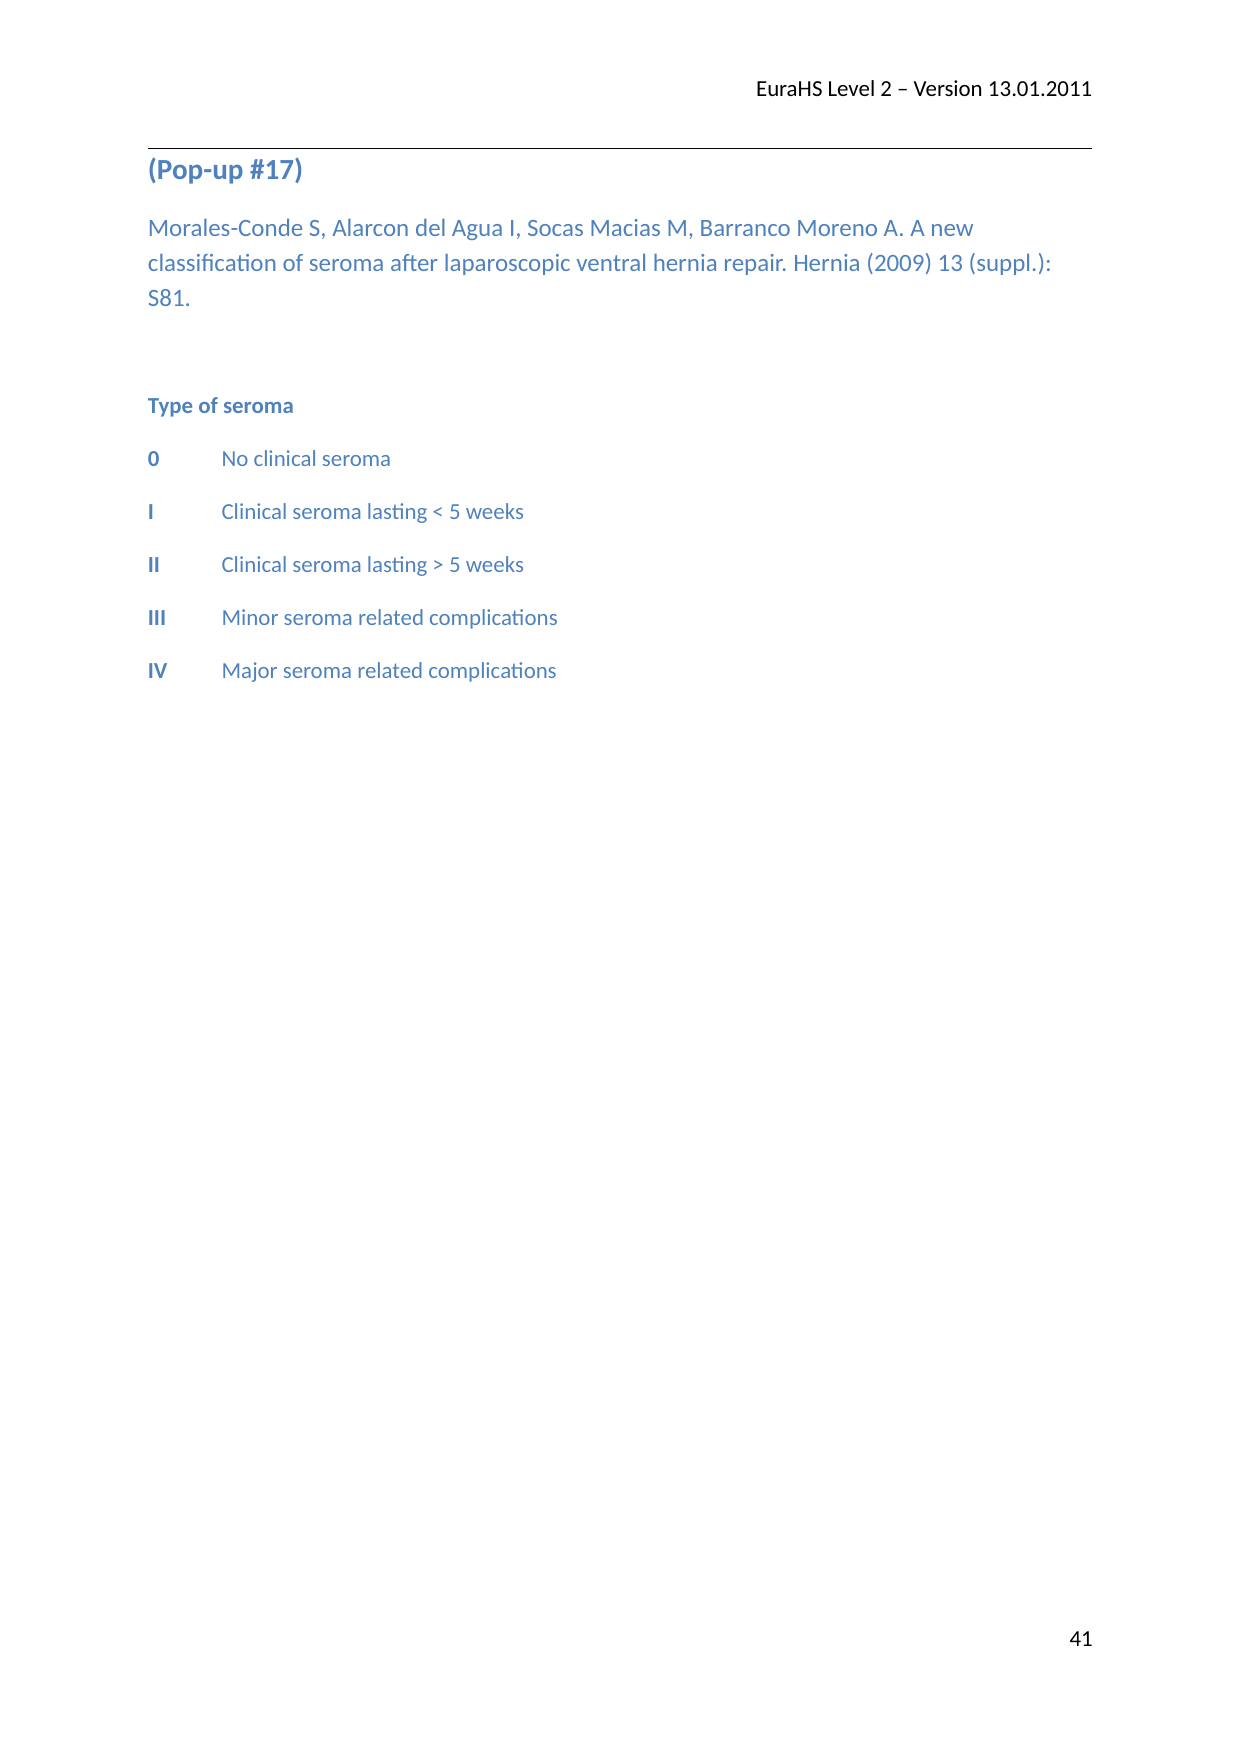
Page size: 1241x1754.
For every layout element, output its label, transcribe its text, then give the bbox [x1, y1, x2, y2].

text Morales-Conde S, Alarcon del Agua I, Socas Macias M, Barranco Moreno A. A new classification of seroma after laparoscopic ventral hernia repair. Hernia (2009) 13 (suppl.): S81. [148, 209, 1092, 313]
text IV Major seroma related complications [148, 656, 1092, 684]
text II Clinical seroma lasting > 5 weeks [148, 550, 1092, 578]
text (Pop-up #17) [148, 149, 1092, 186]
text III Minor seroma related complications [148, 603, 1092, 631]
text I Clinical seroma lasting < 5 weeks [148, 494, 1092, 525]
text Type of seroma [148, 388, 1092, 419]
text 0 No clinical seroma [148, 441, 1092, 472]
